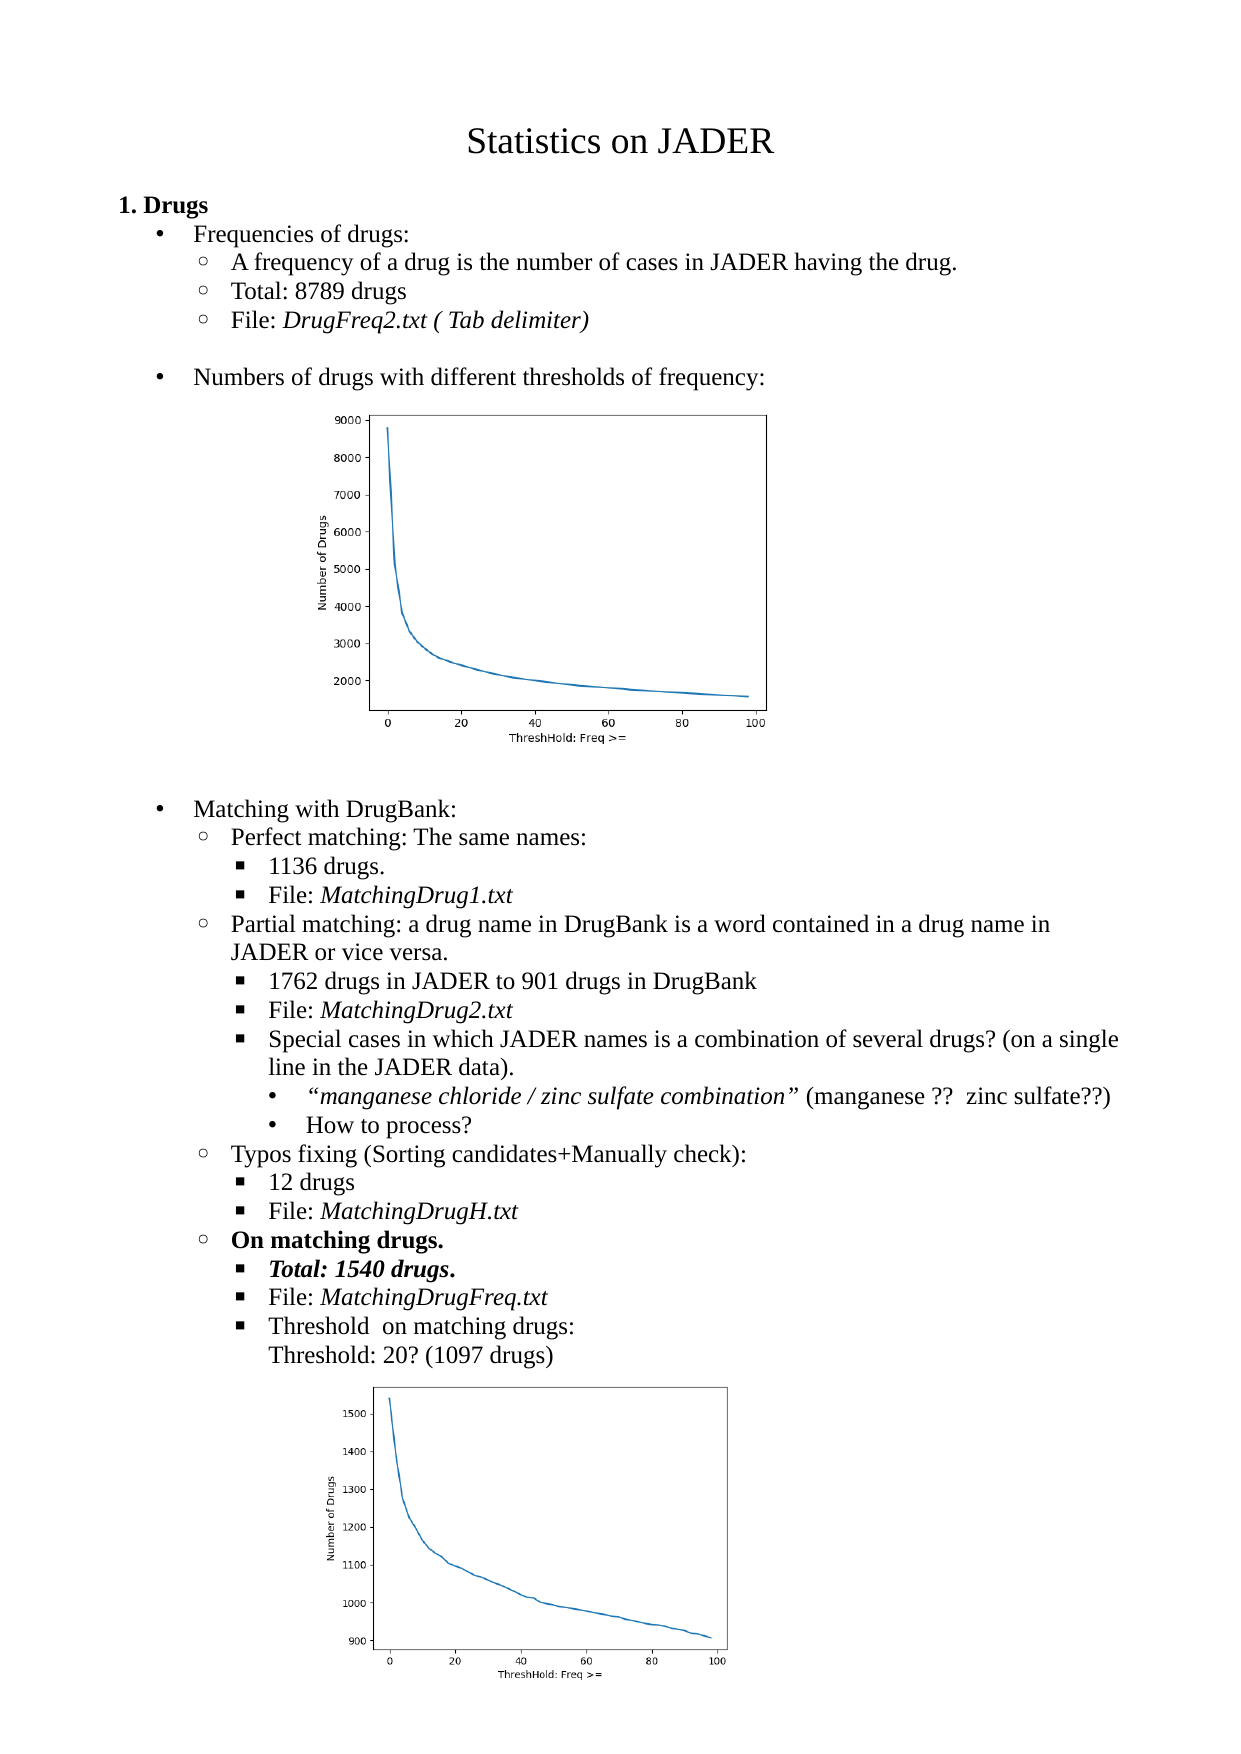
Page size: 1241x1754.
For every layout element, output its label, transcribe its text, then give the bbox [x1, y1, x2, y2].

list Threshold: 20? (1097 drugs) [231, 1340, 1122, 1369]
text Statistics on JADER [118, 118, 1122, 161]
list 1762 drugs in JADER to 901 drugs in DrugBank [231, 966, 1122, 995]
text 1. Drugs [118, 190, 1122, 219]
list 12 drugs [231, 1167, 1122, 1196]
list Total: 8789 drugs [193, 276, 1122, 305]
list On matching drugs. [193, 1225, 1122, 1254]
list Matching with DrugBank: [156, 794, 1122, 822]
list Typos fixing (Sorting candidates+Manually check): [193, 1139, 1122, 1167]
list File: MatchingDrugH.txt [231, 1196, 1122, 1225]
list A frequency of a drug is the number of cases in JADER having the drug. [193, 247, 1122, 276]
list How to process? [268, 1110, 1122, 1139]
list Numbers of drugs with different thresholds of frequency: [156, 362, 1122, 391]
list Partial matching: a drug name in DrugBank is a word contained in a drug name in JADER or vice versa. [193, 909, 1122, 966]
list File: MatchingDrug1.txt [231, 880, 1122, 909]
list 1136 drugs. [231, 851, 1122, 880]
list Frequencies of drugs: [156, 219, 1122, 247]
list Special cases in which JADER names is a combination of several drugs? (on a single line in the JADER data). [231, 1024, 1122, 1081]
picture [305, 409, 817, 752]
list File: MatchingDrug2.txt [231, 995, 1122, 1024]
list “manganese chloride / zinc sulfate combination” (manganese ?? zinc sulfate??) [268, 1081, 1122, 1110]
list Threshold on matching drugs: [231, 1311, 1122, 1340]
picture [316, 1382, 772, 1687]
list Total: 1540 drugs. [231, 1254, 1122, 1282]
list File: MatchingDrugFreq.txt [231, 1282, 1122, 1311]
list Perfect matching: The same names: [193, 822, 1122, 851]
list File: DrugFreq2.txt ( Tab delimiter) [193, 305, 1122, 334]
